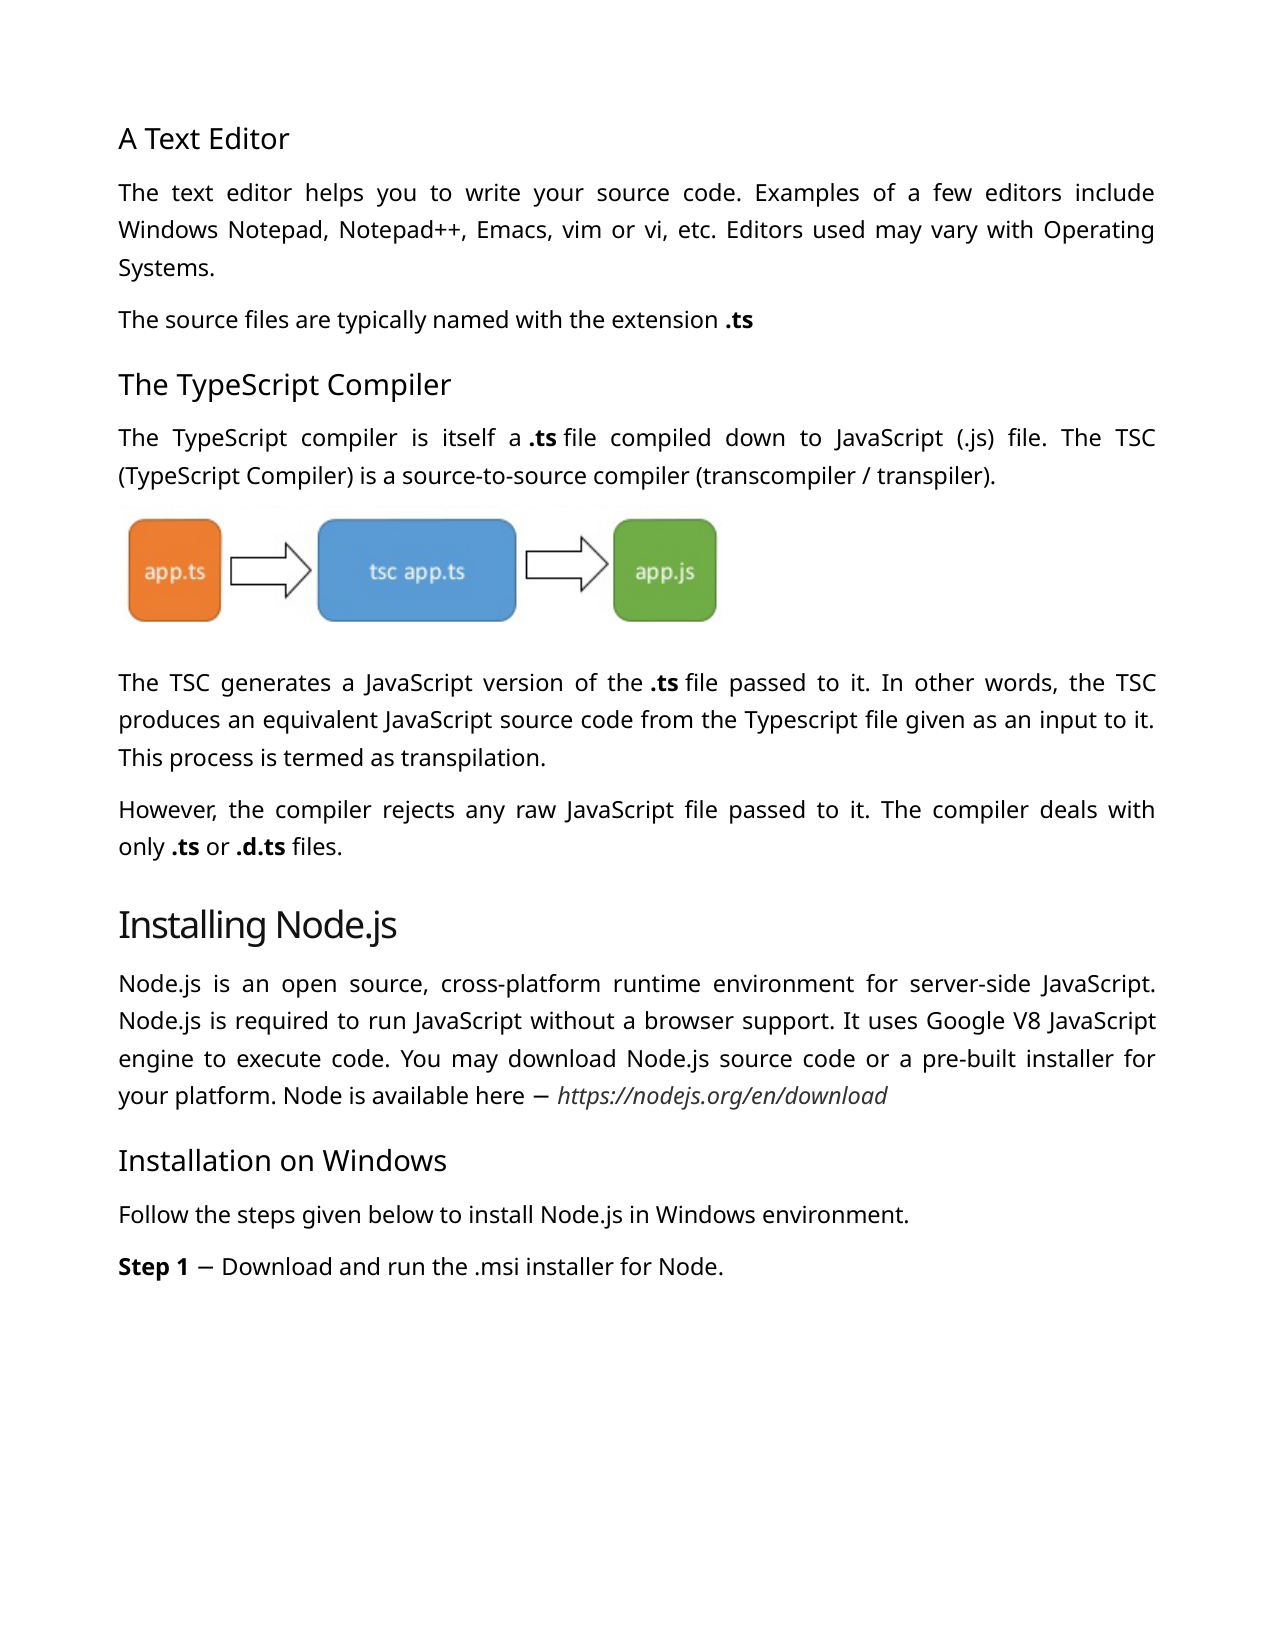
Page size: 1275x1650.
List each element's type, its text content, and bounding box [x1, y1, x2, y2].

subtitle A Text Editor [118, 118, 1157, 158]
picture [118, 505, 723, 641]
subtitle Installing Node.js [118, 898, 1157, 949]
text However, the compiler rejects any raw JavaScript file passed to it. The compiler deals with only .ts or .d.ts files. [118, 788, 1157, 863]
text The TypeScript compiler is itself a .ts file compiled down to JavaScript (.js) file. The TSC (TypeScript Compiler) is a source-to-source compiler (transcompiler / transpiler). [118, 416, 1157, 491]
text The text editor helps you to write your source code. Examples of a few editors include Windows Notepad, Notepad++, Emacs, vim or vi, etc. Editors used may vary with Operating Systems. [118, 170, 1157, 283]
text The TSC generates a JavaScript version of the .ts file passed to it. In other words, the TSC produces an equivalent JavaScript source code from the Typescript file given as an input to it. This process is termed as transpilation. [118, 661, 1157, 773]
text Follow the steps given below to install Node.js in Windows environment. [118, 1193, 1157, 1230]
text Step 1 − Download and run the .msi installer for Node. [118, 1245, 1157, 1282]
subtitle The TypeScript Compiler [118, 364, 1157, 404]
text Node.js is an open source, cross-platform runtime environment for server-side JavaScript. Node.js is required to run JavaScript without a browser support. It uses Google V8 JavaScript engine to execute code. You may download Node.js source code or a pre-built installer for your platform. Node is available here − https://nodejs.org/en/download [118, 962, 1157, 1112]
text The source files are typically named with the extension .ts [118, 297, 1157, 335]
subtitle Installation on Windows [118, 1141, 1157, 1180]
